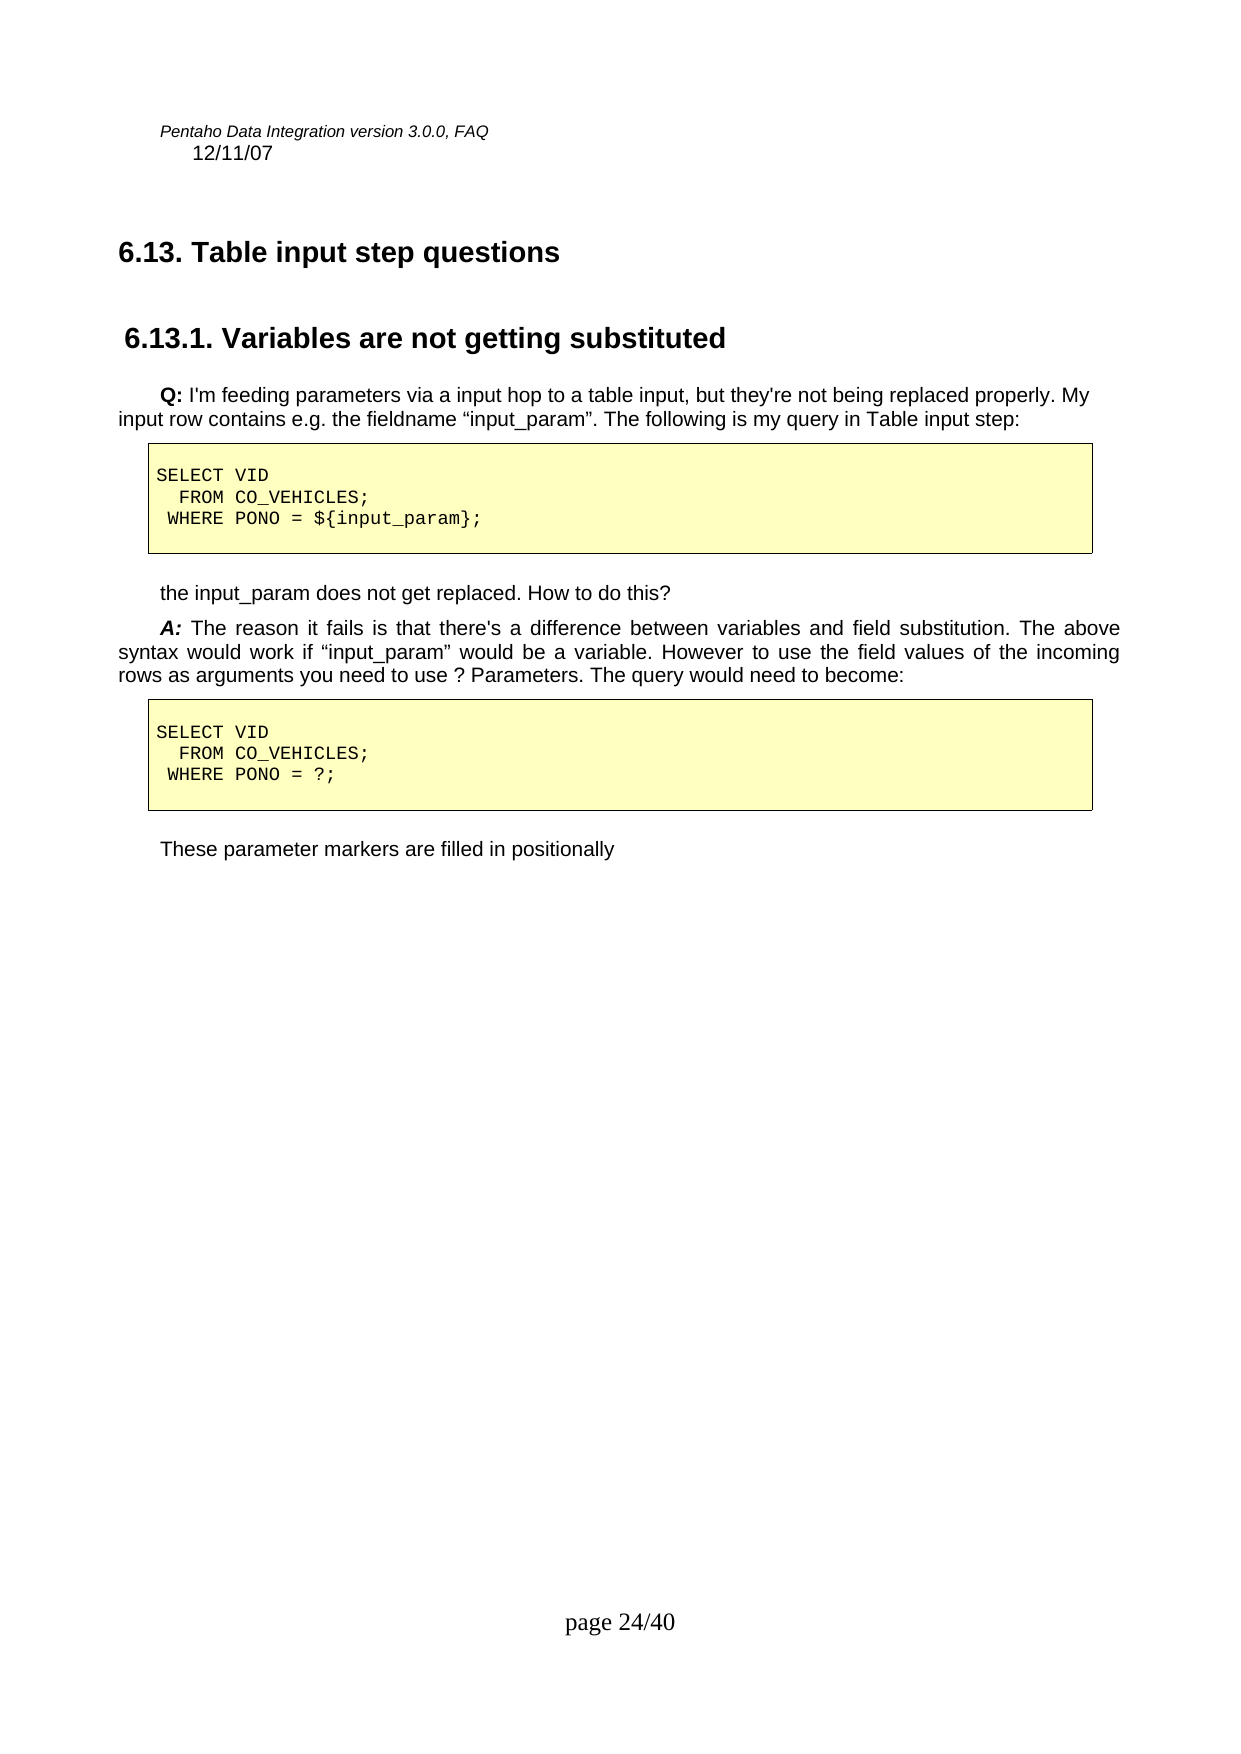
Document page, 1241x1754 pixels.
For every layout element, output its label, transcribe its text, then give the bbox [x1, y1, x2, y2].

text SELECT VID [149, 720, 1092, 742]
text SELECT VID [149, 464, 1092, 485]
subtitle Variables are not getting substituted [124, 322, 1122, 354]
subtitle Table input step questions [118, 236, 1122, 268]
text WHERE PONO = ${input_param}; [149, 507, 1092, 528]
text FROM CO_VEHICLES; [149, 485, 1092, 507]
text the input_param does not get replaced. How to do this? [118, 581, 1122, 604]
text FROM CO_VEHICLES; [149, 742, 1092, 763]
text A: The reason it fails is that there's a difference between variables and field substitution. The above syntax would work if “input_param” would be a variable. However to use the field values of the incoming rows as arguments you need to use ? Parameters. The query would need to become: [118, 617, 1122, 687]
text These parameter markers are filled in positionally [118, 838, 1122, 861]
text WHERE PONO = ?; [149, 763, 1092, 784]
text Q: I'm feeding parameters via a input hop to a table input, but they're not being replaced properly. My input row contains e.g. the fieldname “input_param”. The following is my query in Table input step: [118, 384, 1122, 430]
